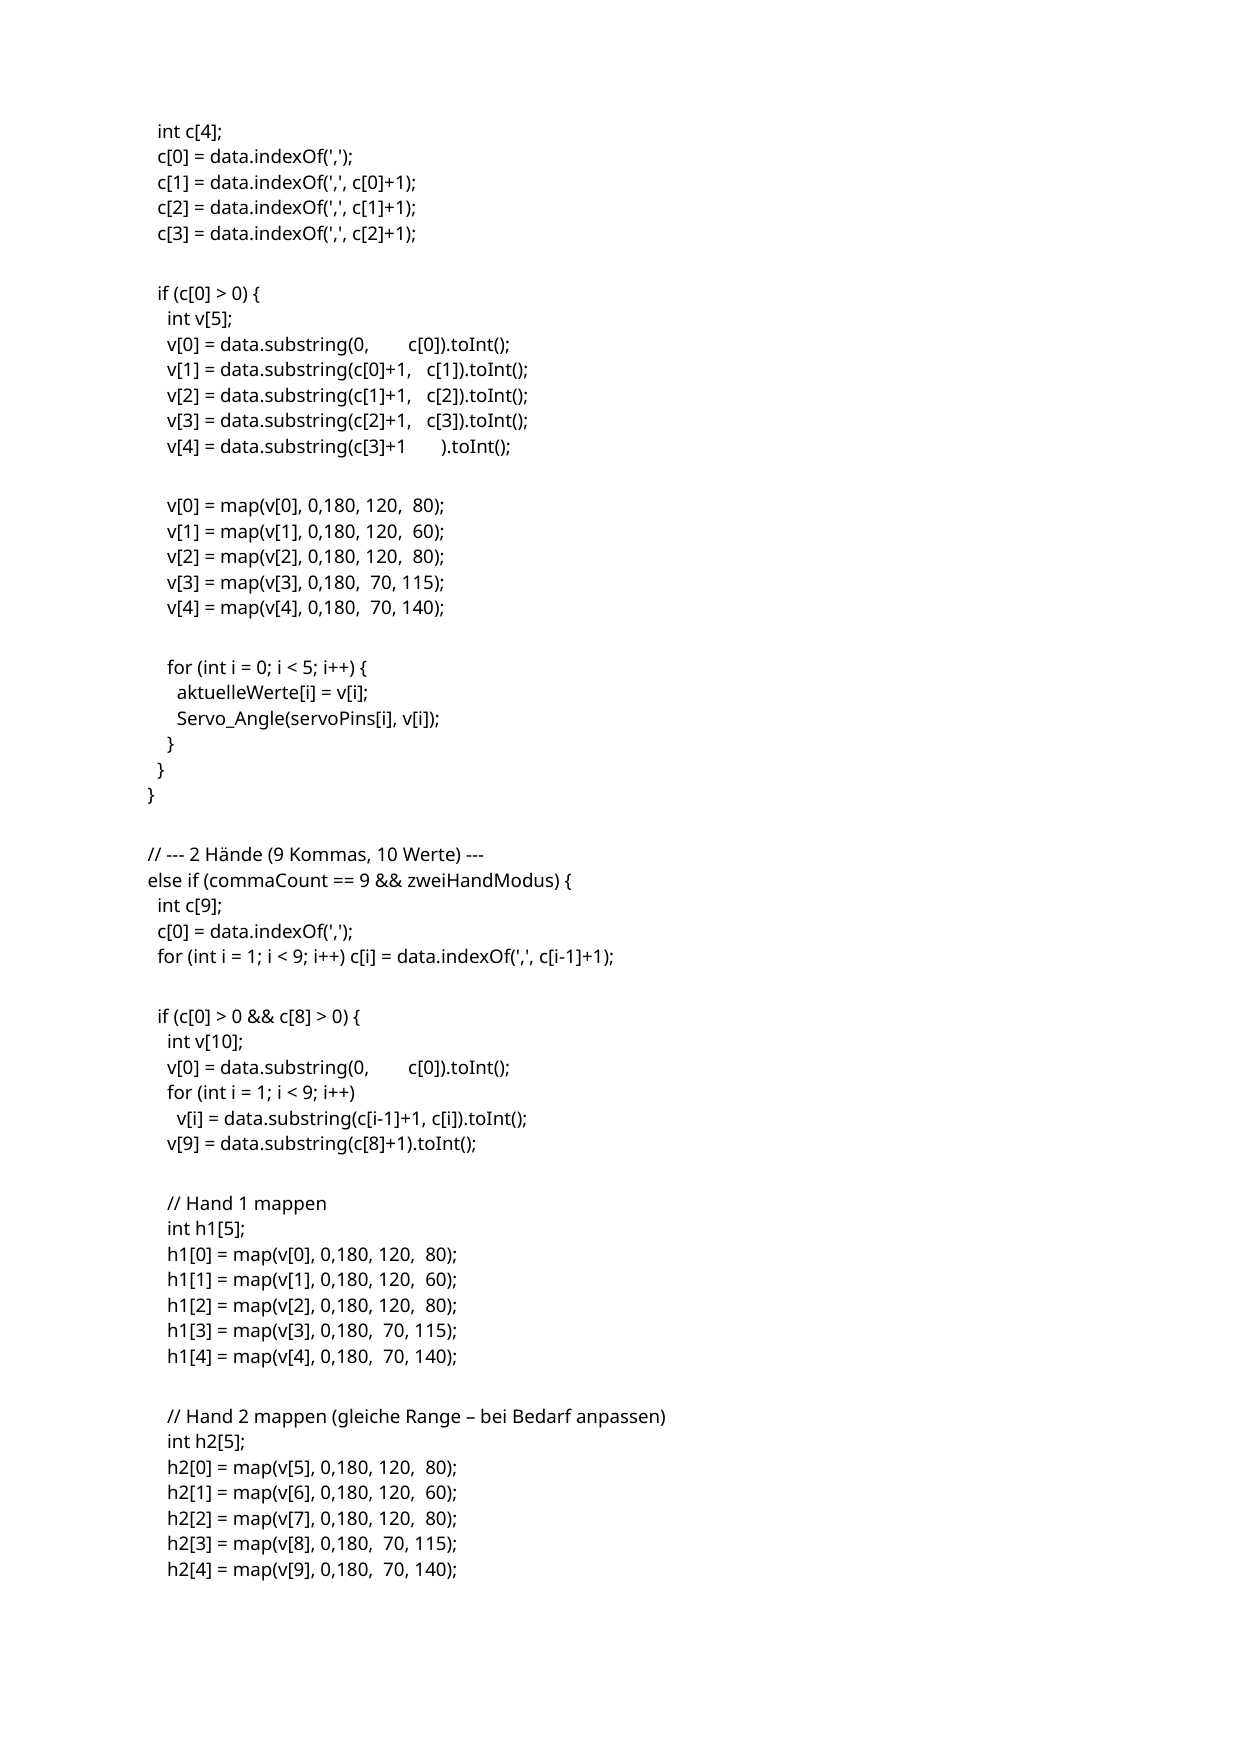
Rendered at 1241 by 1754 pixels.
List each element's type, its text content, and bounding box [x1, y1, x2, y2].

text for (int i = 0; i < 5; i++) { [118, 654, 1122, 680]
text // Hand 2 mappen (gleiche Range – bei Bedarf anpassen) [118, 1403, 1122, 1428]
text v[1] = map(v[1], 0,180, 120, 60); [118, 518, 1122, 543]
text h2[0] = map(v[5], 0,180, 120, 80); [118, 1454, 1122, 1479]
text v[0] = data.substring(0, c[0]).toInt(); [118, 331, 1122, 356]
text v[2] = data.substring(c[1]+1, c[2]).toInt(); [118, 382, 1122, 407]
text // --- 2 Hände (9 Kommas, 10 Werte) --- [118, 841, 1122, 867]
text h2[1] = map(v[6], 0,180, 120, 60); [118, 1479, 1122, 1505]
text else if (commaCount == 9 && zweiHandModus) { [118, 867, 1122, 892]
text v[i] = data.substring(c[i-1]+1, c[i]).toInt(); [118, 1105, 1122, 1131]
text h1[2] = map(v[2], 0,180, 120, 80); [118, 1292, 1122, 1318]
text h1[3] = map(v[3], 0,180, 70, 115); [118, 1318, 1122, 1343]
text v[3] = map(v[3], 0,180, 70, 115); [118, 569, 1122, 594]
text v[2] = map(v[2], 0,180, 120, 80); [118, 543, 1122, 569]
text int h1[5]; [118, 1216, 1122, 1241]
text c[1] = data.indexOf(',', c[0]+1); [118, 169, 1122, 195]
text c[0] = data.indexOf(','); [118, 144, 1122, 169]
text if (c[0] > 0 && c[8] > 0) { [118, 1003, 1122, 1028]
text v[9] = data.substring(c[8]+1).toInt(); [118, 1131, 1122, 1156]
text int c[4]; [118, 118, 1122, 144]
text h1[1] = map(v[1], 0,180, 120, 60); [118, 1267, 1122, 1292]
text } [118, 731, 1122, 756]
text Servo_Angle(servoPins[i], v[i]); [118, 705, 1122, 731]
text aktuelleWerte[i] = v[i]; [118, 680, 1122, 705]
text c[0] = data.indexOf(','); [118, 918, 1122, 943]
text v[4] = data.substring(c[3]+1 ).toInt(); [118, 433, 1122, 458]
text v[0] = data.substring(0, c[0]).toInt(); [118, 1054, 1122, 1079]
text v[0] = map(v[0], 0,180, 120, 80); [118, 492, 1122, 518]
text h1[0] = map(v[0], 0,180, 120, 80); [118, 1241, 1122, 1267]
text // Hand 1 mappen [118, 1190, 1122, 1216]
text for (int i = 1; i < 9; i++) c[i] = data.indexOf(',', c[i-1]+1); [118, 943, 1122, 969]
text h2[2] = map(v[7], 0,180, 120, 80); [118, 1505, 1122, 1531]
text int v[5]; [118, 305, 1122, 331]
text int c[9]; [118, 892, 1122, 918]
text } [118, 756, 1122, 782]
text for (int i = 1; i < 9; i++) [118, 1079, 1122, 1105]
text v[1] = data.substring(c[0]+1, c[1]).toInt(); [118, 356, 1122, 382]
text h2[4] = map(v[9], 0,180, 70, 140); [118, 1556, 1122, 1582]
text } [118, 782, 1122, 807]
text v[3] = data.substring(c[2]+1, c[3]).toInt(); [118, 407, 1122, 433]
text h1[4] = map(v[4], 0,180, 70, 140); [118, 1343, 1122, 1369]
text h2[3] = map(v[8], 0,180, 70, 115); [118, 1531, 1122, 1556]
text v[4] = map(v[4], 0,180, 70, 140); [118, 594, 1122, 620]
text int v[10]; [118, 1028, 1122, 1054]
text int h2[5]; [118, 1428, 1122, 1454]
text c[2] = data.indexOf(',', c[1]+1); [118, 195, 1122, 220]
text if (c[0] > 0) { [118, 280, 1122, 305]
text c[3] = data.indexOf(',', c[2]+1); [118, 220, 1122, 246]
